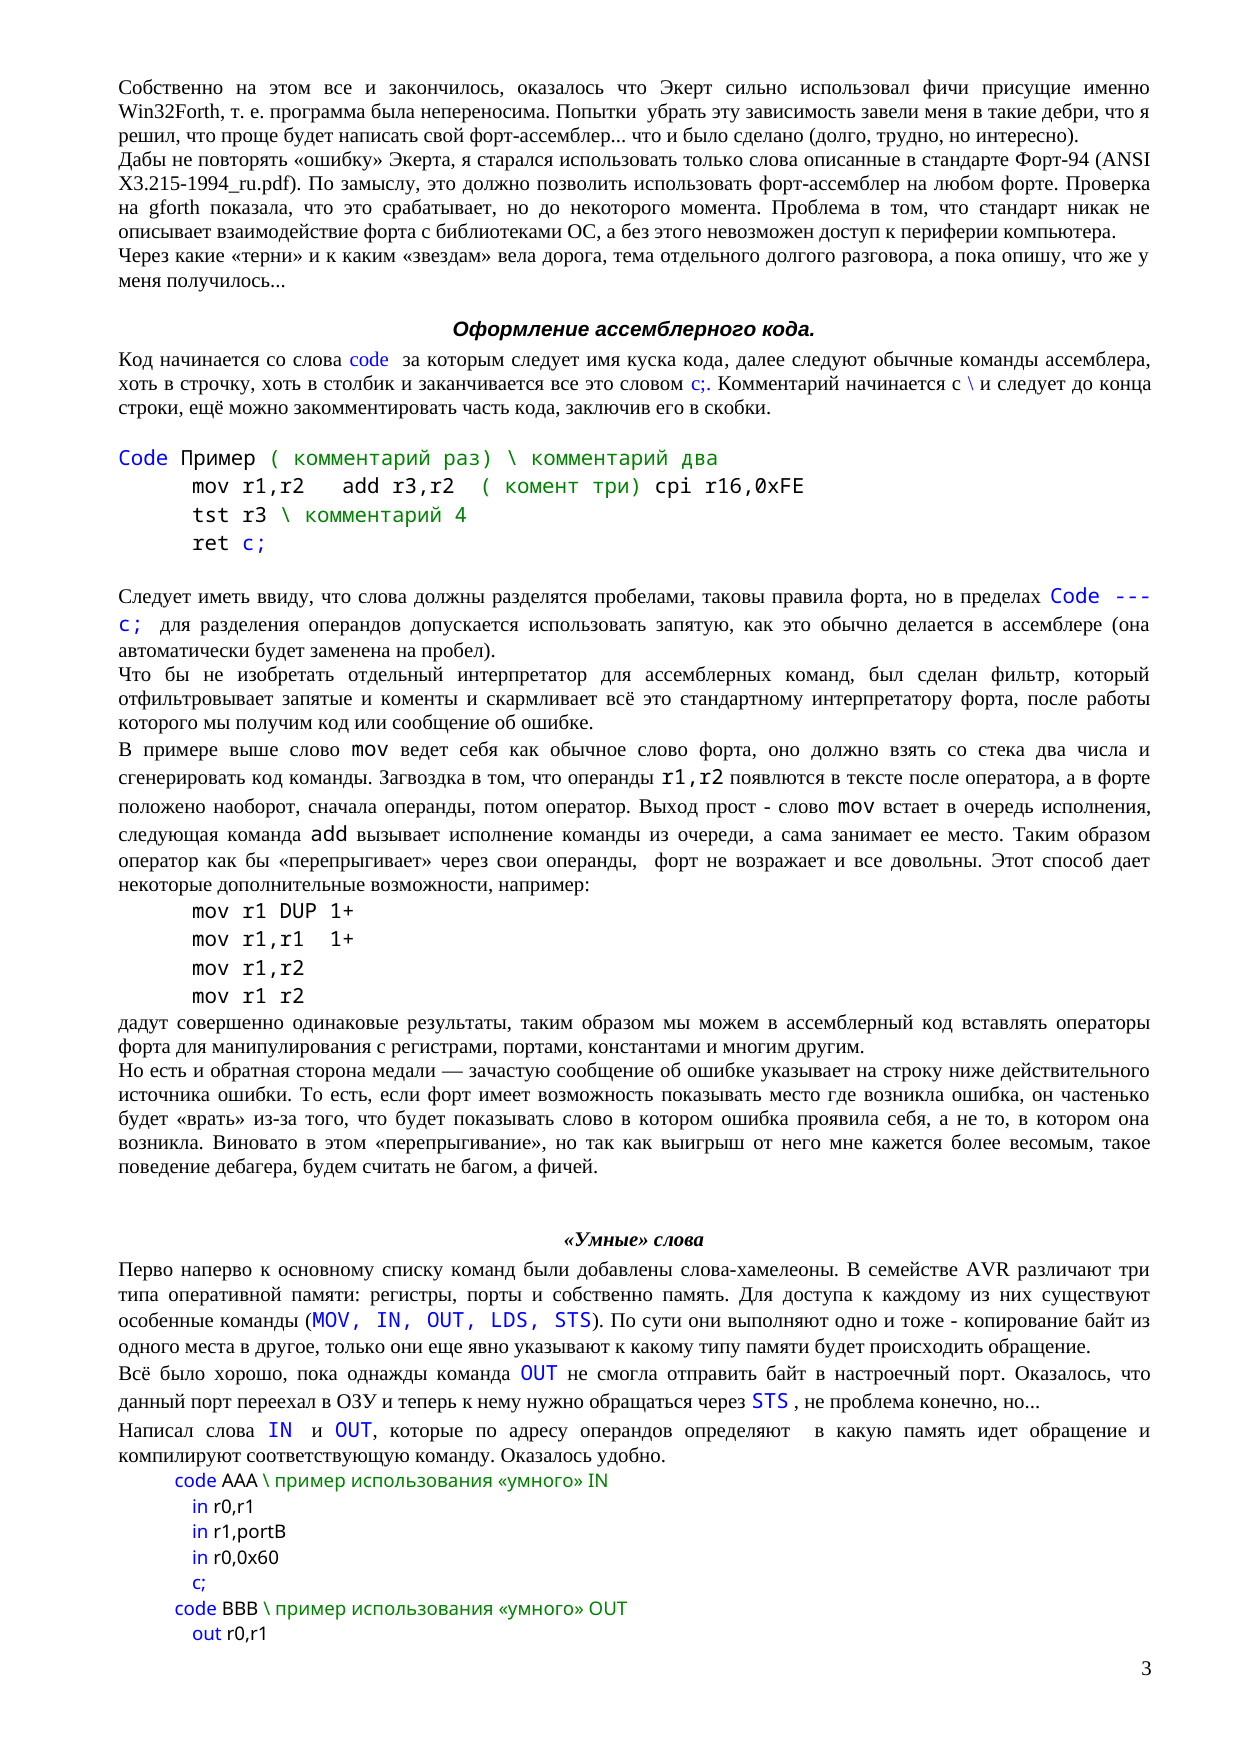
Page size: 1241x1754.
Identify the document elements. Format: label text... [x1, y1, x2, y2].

text Но есть и обратная сторона медали — зачастую сообщение об ошибке указывает на строку ниже действительного источника ошибки. То есть, если форт имеет возможность показывать место где возникла ошибка, он частенько будет «врать» из-за того, что будет показывать слово в котором ошибка проявила себя, а не то, в котором она возникла. Виновато в этом «перепрыгивание», но так как выигрыш от него мне кажется более весомым, такое поведение дебагера, будем считать не багом, а фичей. [118, 1058, 1152, 1178]
text code BBB \ пример использования «умного» OUT [174, 1595, 1152, 1621]
text mov r1 r2 [118, 981, 1152, 1009]
text Перво наперво к основному списку команд были добавлены слова-хамелеоны. В семействе AVR различают три типа оперативной памяти: регистры, порты и собственно память. Для доступа к каждому из них существуют особенные команды (MOV, IN, OUT, LDS, STS). По сути они выполняют одно и тоже - копирование байт из одного места в другое, только они еще явно указывают к какому типу памяти будет происходить обращение. [118, 1257, 1152, 1358]
text in r0,0x60 [174, 1544, 1152, 1569]
text Через какие «терни» и к каким «звездам» вела дорога, тема отдельного долгого разговора, а пока опишу, что же у меня получилось... [118, 243, 1152, 292]
text mov r1,r1 1+ [118, 924, 1152, 953]
text дадут совершенно одинаковые результаты, таким образом мы можем в ассемблерный код вставлять операторы форта для манипулирования с регистрами, портами, константами и многим другим. [118, 1009, 1152, 1058]
text code AAA \ пример использования «умного» IN [174, 1467, 1152, 1493]
text Собственно на этом все и закончилось, оказалось что Экерт сильно использовал фичи присущие именно Win32Forth, т. е. программа была непереносима. Попытки убрать эту зависимость завели меня в такие дебри, что я решил, что проще будет написать свой форт-ассемблер... что и было сделано (долго, трудно, но интересно). [118, 75, 1152, 147]
text mov r1,r2 [118, 953, 1152, 981]
text Всё было хорошо, пока однажды команда OUT не смогла отправить байт в настроечный порт. Оказалось, что данный порт переехал в ОЗУ и теперь к нему нужно обращаться через STS , не проблема конечно, но... [118, 1358, 1152, 1415]
subtitle Оформление ассемблерного кода. [118, 317, 1152, 341]
text in r0,r1 [174, 1493, 1152, 1518]
text Что бы не изобретать отдельный интерпретатор для ассемблерных команд, был сделан фильтр, который отфильтровывает запятые и коменты и скармливает всё это стандартному интерпретатору форта, после работы которого мы получим код или сообщение об ошибке. [118, 662, 1152, 734]
text in r1,portB [174, 1518, 1152, 1544]
text В примере выше слово mov ведет себя как обычное слово форта, оно должно взять со стека два числа и сгенерировать код команды. Загвоздка в том, что операнды r1,r2 появлются в тексте после оператора, а в форте положено наоборот, сначала операнды, потом оператор. Выход прост - слово mov встает в очередь исполнения, следующая команда add вызывает исполнение команды из очереди, а сама занимает ее место. Таким образом оператор как бы «перепрыгивает» через свои операнды, форт не возражает и все довольны. Этот способ дает некоторые дополнительные возможности, например: [118, 734, 1152, 896]
text Code Пример ( комментарий раз) \ комментарий два [118, 443, 1152, 471]
text out r0,r1 [174, 1621, 1152, 1646]
text Написал слова IN и OUT, которые по адресу операндов определяют в какую память идет обращение и компилируют соответствующую команду. Оказалось удобно. [118, 1415, 1152, 1467]
text Дабы не повторять «ошибку» Экерта, я старался использовать только слова описанные в стандарте Форт-94 (ANSI X3.215-1994_ru.pdf). По замыслу, это должно позволить использовать форт-ассемблер на любом форте. Проверка на gforth показала, что это срабатывает, но до некоторого момента. Проблема в том, что стандарт никак не описывает взаимодействие форта с библиотеками ОС, а без этого невозможен доступ к периферии компьютера. [118, 147, 1152, 243]
text Код начинается со слова code за которым следует имя куска кода, далее следуют обычные команды ассемблера, хоть в строчку, хоть в столбик и заканчивается все это словом c;. Комментарий начинается с \ и следует до конца строки, ещё можно закомментировать часть кода, заключив его в скобки. [118, 347, 1152, 419]
text c; [174, 1569, 1152, 1595]
text mov r1 DUP 1+ [118, 896, 1152, 924]
text ret c; [118, 528, 1152, 557]
text tst r3 \ комментарий 4 [118, 500, 1152, 528]
text mov r1,r2 add r3,r2 ( комент три) cpi r16,0xFE [118, 471, 1152, 500]
text Следует иметь ввиду, что слова должны разделятся пробелами, таковы правила форта, но в пределах Code --- c; для разделения операндов допускается использовать запятую, как это обычно делается в ассемблере (она автоматически будет заменена на пробел). [118, 581, 1152, 662]
subtitle «Умные» слова [118, 1227, 1152, 1251]
